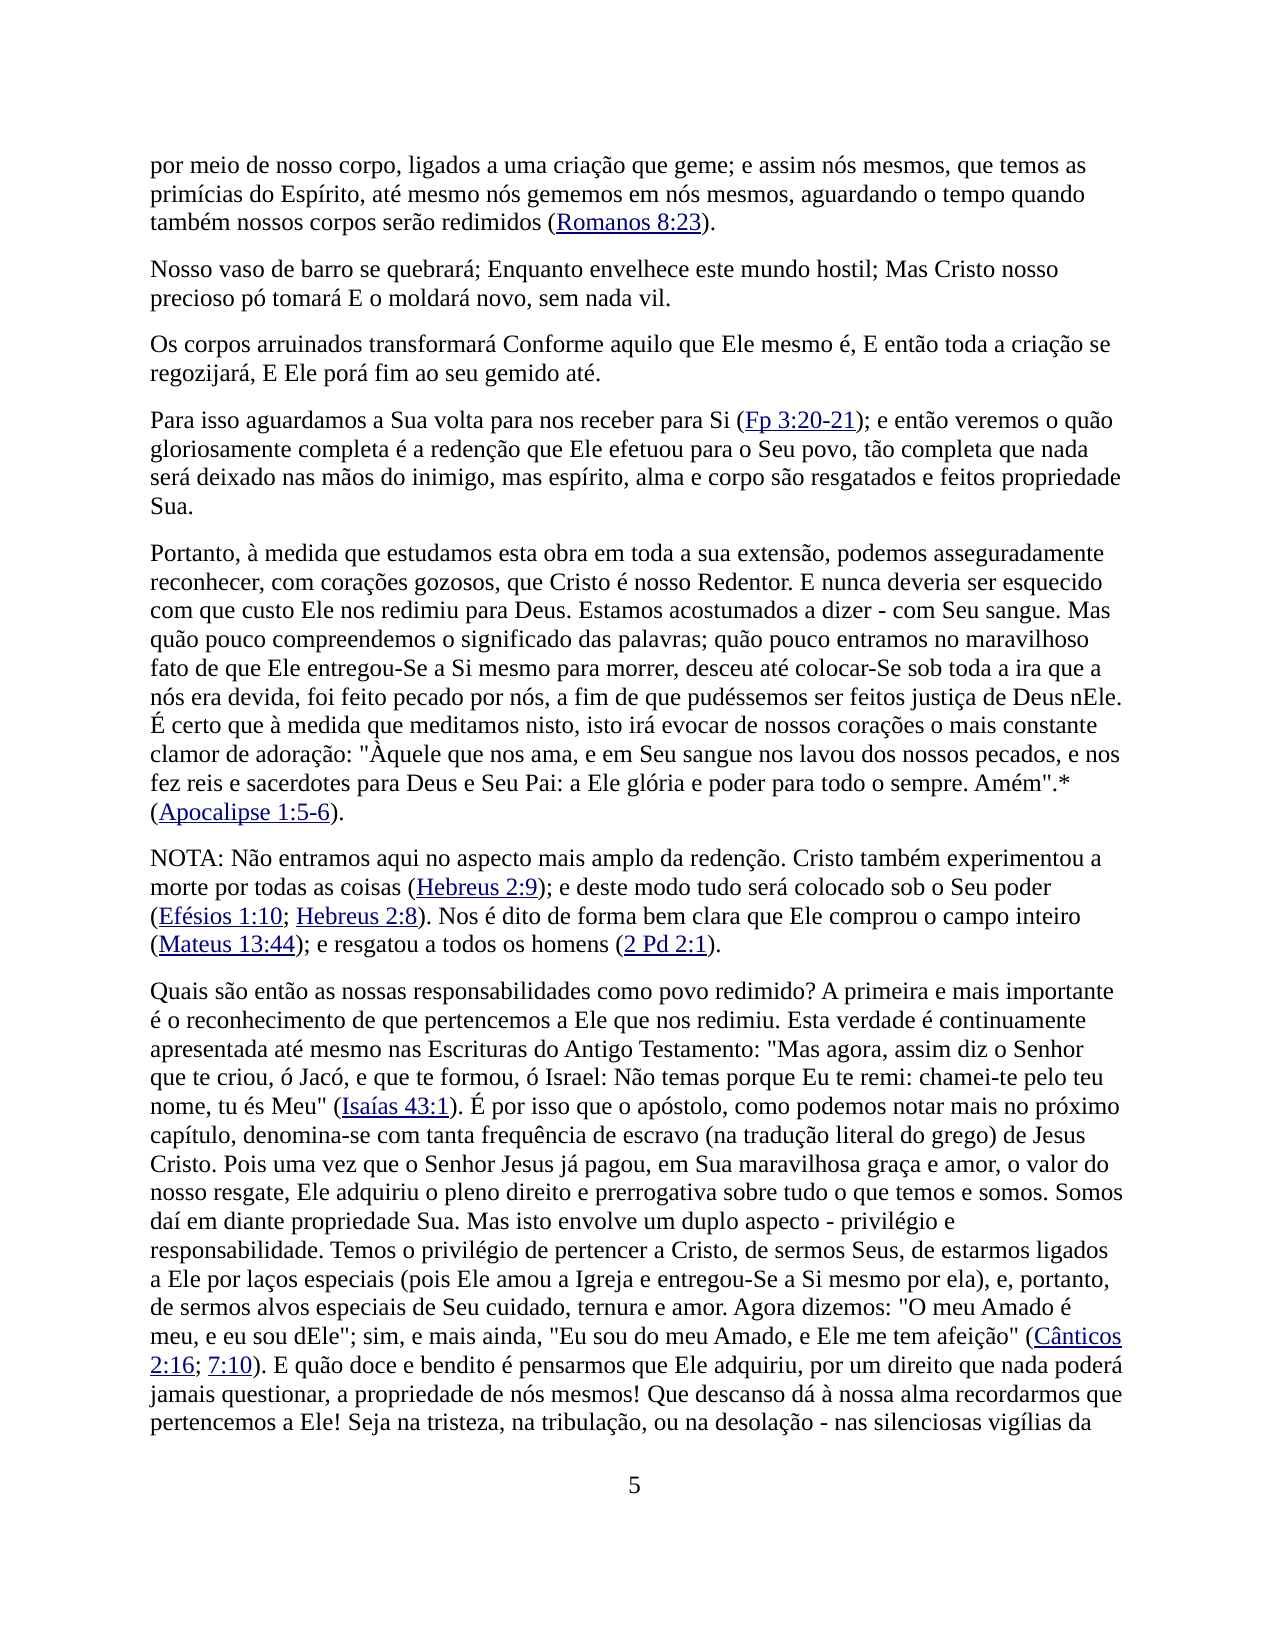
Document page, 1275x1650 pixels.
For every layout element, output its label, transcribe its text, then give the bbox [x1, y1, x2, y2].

text Portanto, à medida que estudamos esta obra em toda a sua extensão, podemos asseguradamente reconhecer, com corações gozosos, que Cristo é nosso Redentor. E nunca deveria ser esquecido com que custo Ele nos redimiu para Deus. Estamos acostumados a dizer - com Seu sangue. Mas quão pouco compreendemos o significado das palavras; quão pouco entramos no maravilhoso fato de que Ele entregou-Se a Si mesmo para morrer, desceu até colocar-Se sob toda a ira que a nós era devida, foi feito pecado por nós, a fim de que pudéssemos ser feitos justiça de Deus nEle. É certo que à medida que meditamos nisto, isto irá evocar de nossos corações o mais constante clamor de adoração: "Àquele que nos ama, e em Seu sangue nos lavou dos nossos pecados, e nos fez reis e sacerdotes para Deus e Seu Pai: a Ele glória e poder para todo o sempre. Amém".* (Apocalipse 1:5-6). [150, 538, 1125, 825]
text Nosso vaso de barro se quebrará; Enquanto envelhece este mundo hostil; Mas Cristo nosso precioso pó tomará E o moldará novo, sem nada vil. [150, 254, 1125, 312]
text Quais são então as nossas responsabilidades como povo redimido? A primeira e mais importante é o reconhecimento de que pertencemos a Ele que nos redimiu. Esta verdade é continuamente apresentada até mesmo nas Escrituras do Antigo Testamento: "Mas agora, assim diz o Senhor que te criou, ó Jacó, e que te formou, ó Israel: Não temas porque Eu te remi: chamei-te pelo teu nome, tu és Meu" (Isaías 43:1). É por isso que o apóstolo, como podemos notar mais no próximo capítulo, denomina-se com tanta frequência de escravo (na tradução literal do grego) de Jesus Cristo. Pois uma vez que o Senhor Jesus já pagou, em Sua maravilhosa graça e amor, o valor do nosso resgate, Ele adquiriu o pleno direito e prerrogativa sobre tudo o que temos e somos. Somos daí em diante propriedade Sua. Mas isto envolve um duplo aspecto - privilégio e responsabilidade. Temos o privilégio de pertencer a Cristo, de sermos Seus, de estarmos ligados a Ele por laços especiais (pois Ele amou a Igreja e entregou-Se a Si mesmo por ela), e, portanto, de sermos alvos especiais de Seu cuidado, ternura e amor. Agora dizemos: "O meu Amado é meu, e eu sou dEle"; sim, e mais ainda, "Eu sou do meu Amado, e Ele me tem afeição" (Cânticos 2:16; 7:10). E quão doce e bendito é pensarmos que Ele adquiriu, por um direito que nada poderá jamais questionar, a propriedade de nós mesmos! Que descanso dá à nossa alma recordarmos que pertencemos a Ele! Seja na tristeza, na tribulação, ou na desolação - nas silenciosas vigílias da [150, 976, 1125, 1436]
text por meio de nosso corpo, ligados a uma criação que geme; e assim nós mesmos, que temos as primícias do Espírito, até mesmo nós gememos em nós mesmos, aguardando o tempo quando também nossos corpos serão redimidos (Romanos 8:23). [150, 150, 1125, 236]
text Para isso aguardamos a Sua volta para nos receber para Si (Fp 3:20-21); e então veremos o quão gloriosamente completa é a redenção que Ele efetuou para o Seu povo, tão completa que nada será deixado nas mãos do inimigo, mas espírito, alma e corpo são resgatados e feitos propriedade Sua. [150, 405, 1125, 520]
text NOTA: Não entramos aqui no aspecto mais amplo da redenção. Cristo também experimentou a morte por todas as coisas (Hebreus 2:9); e deste modo tudo será colocado sob o Seu poder (Efésios 1:10; Hebreus 2:8). Nos é dito de forma bem clara que Ele comprou o campo inteiro (Mateus 13:44); e resgatou a todos os homens (2 Pd 2:1). [150, 843, 1125, 958]
text Os corpos arruinados transformará Conforme aquilo que Ele mesmo é, E então toda a criação se regozijará, E Ele porá fim ao seu gemido até. [150, 329, 1125, 387]
